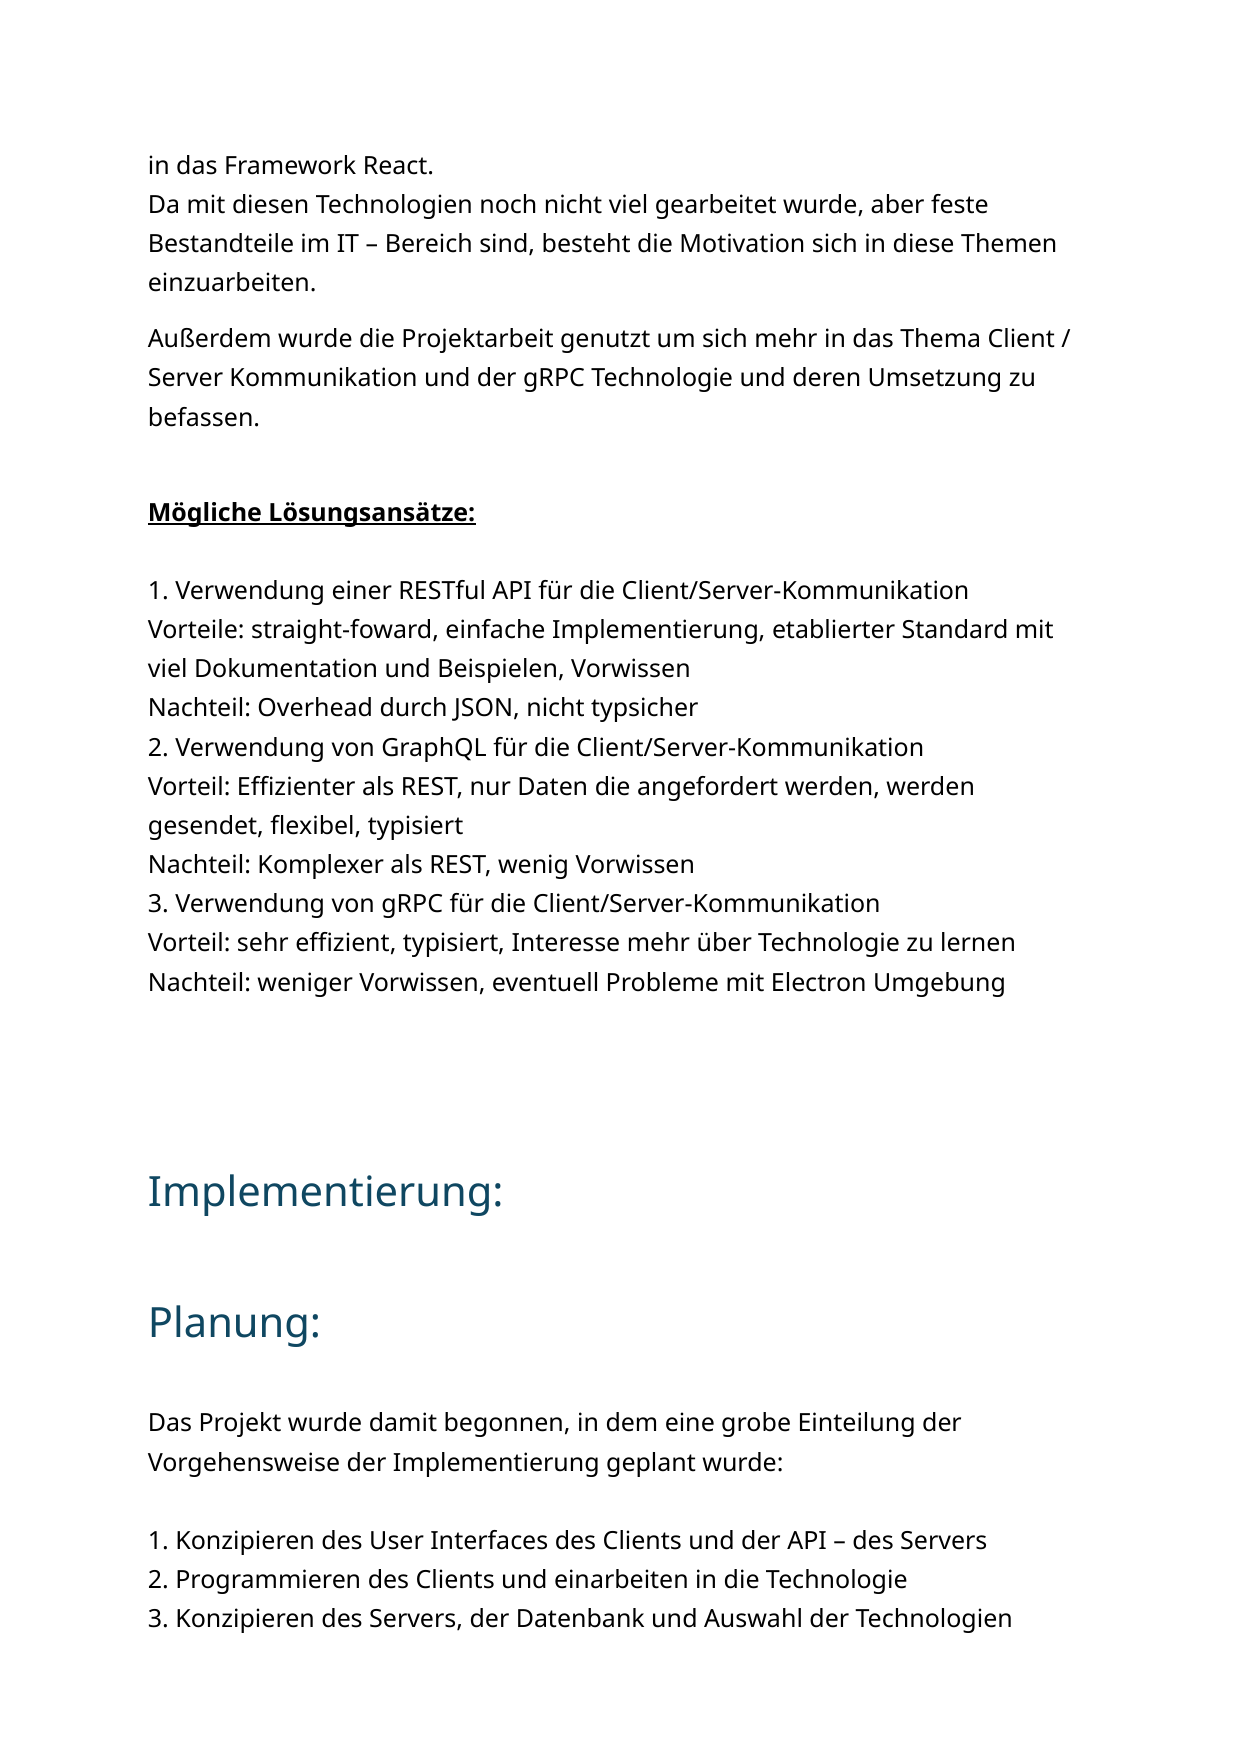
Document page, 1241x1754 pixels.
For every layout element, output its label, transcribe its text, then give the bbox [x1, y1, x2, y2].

subtitle Implementierung: Planung: [148, 1097, 1093, 1349]
text Außerdem wurde die Projektarbeit genutzt um sich mehr in das Thema Client / Server Kommunikation und der gRPC Technologie und deren Umsetzung zu befassen. [148, 321, 1093, 472]
text Mögliche Lösungsansätze: 1. Verwendung einer RESTful API für die Client/Server-Kommunikation Vorteile: straight-foward, einfache Implementierung, etablierter Standard mit viel Dokumentation und Beispielen, Vorwissen Nachteil: Overhead durch JSON, nicht typsicher 2. Verwendung von GraphQL für die Client/Server-Kommunikation Vorteil: Effizienter als REST, nur Daten die angefordert werden, werden gesendet, flexibel, typisiert Nachteil: Komplexer als REST, wenig Vorwissen 3. Verwendung von gRPC für die Client/Server-Kommunikation Vorteil: sehr effizient, typisiert, Interesse mehr über Technologie zu lernen Nachteil: weniger Vorwissen, eventuell Probleme mit Electron Umgebung [148, 494, 1093, 1037]
text Das Projekt wurde damit begonnen, in dem eine grobe Einteilung der Vorgehensweise der Implementierung geplant wurde: 1. Konzipieren des User Interfaces des Clients und der API – des Servers 2. Programmieren des Clients und einarbeiten in die Technologie 3. Konzipieren des Servers, der Datenbank und Auswahl der Technologien [148, 1366, 1093, 1635]
text in das Framework React. Da mit diesen Technologien noch nicht viel gearbeitet wurde, aber feste Bestandteile im IT – Bereich sind, besteht die Motivation sich in diese Themen einzuarbeiten. [148, 148, 1093, 299]
